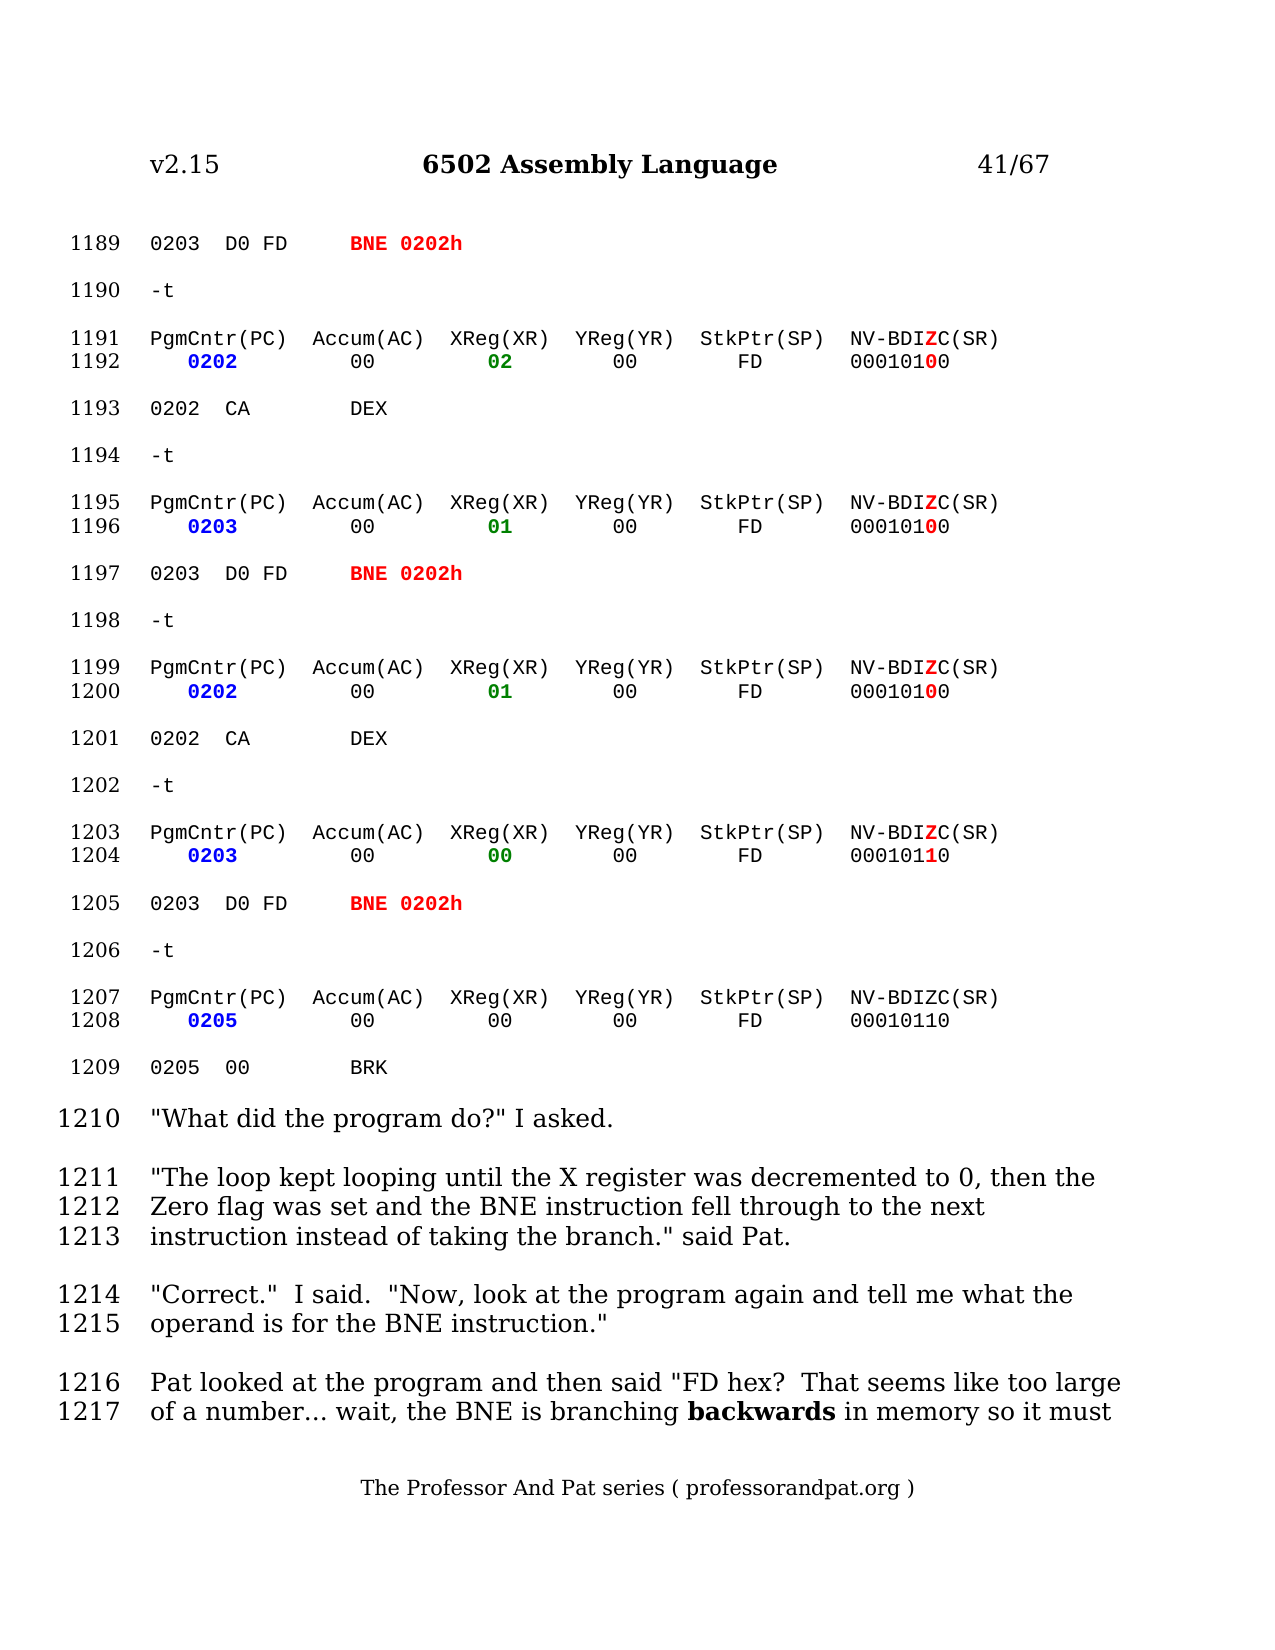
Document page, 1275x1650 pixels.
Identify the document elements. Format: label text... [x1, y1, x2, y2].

text 0205 00 BRK [150, 1057, 1125, 1081]
text "What did the program do?" I asked. [150, 1104, 1125, 1134]
text 0202 CA DEX [150, 398, 1125, 422]
text 0202 00 02 00 FD 00010100 [150, 351, 1125, 375]
text 0203 D0 FD BNE 0202h [150, 563, 1125, 587]
text 0203 00 01 00 FD 00010100 [150, 516, 1125, 539]
text -t [150, 281, 1125, 304]
text PgmCntr(PC) Accum(AC) XReg(XR) YReg(YR) StkPtr(SP) NV-BDIZC(SR) [150, 987, 1125, 1010]
text -t [150, 940, 1125, 963]
text PgmCntr(PC) Accum(AC) XReg(XR) YReg(YR) StkPtr(SP) NV-BDIZC(SR) [150, 328, 1125, 351]
text -t [150, 445, 1125, 469]
text PgmCntr(PC) Accum(AC) XReg(XR) YReg(YR) StkPtr(SP) NV-BDIZC(SR) [150, 822, 1125, 846]
text 0203 D0 FD BNE 0202h [150, 233, 1125, 257]
text 0203 00 00 00 FD 00010110 [150, 846, 1125, 869]
text 0205 00 00 00 FD 00010110 [150, 1010, 1125, 1034]
text PgmCntr(PC) Accum(AC) XReg(XR) YReg(YR) StkPtr(SP) NV-BDIZC(SR) [150, 492, 1125, 516]
text -t [150, 610, 1125, 634]
text 0202 CA DEX [150, 728, 1125, 751]
text "Correct." I said. "Now, look at the program again and tell me what the operand is for the BNE instruction." [150, 1280, 1125, 1339]
text -t [150, 775, 1125, 798]
text 0203 D0 FD BNE 0202h [150, 893, 1125, 916]
text "The loop kept looping until the X register was decremented to 0, then the Zero flag was set and the BNE instruction fell through to the next instruction instead of taking the branch." said Pat. [150, 1163, 1125, 1251]
text Pat looked at the program and then said "FD hex? That seems like too large of a number... wait, the BNE is branching backwards in memory so it must [150, 1368, 1125, 1427]
text 0202 00 01 00 FD 00010100 [150, 681, 1125, 704]
text PgmCntr(PC) Accum(AC) XReg(XR) YReg(YR) StkPtr(SP) NV-BDIZC(SR) [150, 657, 1125, 681]
